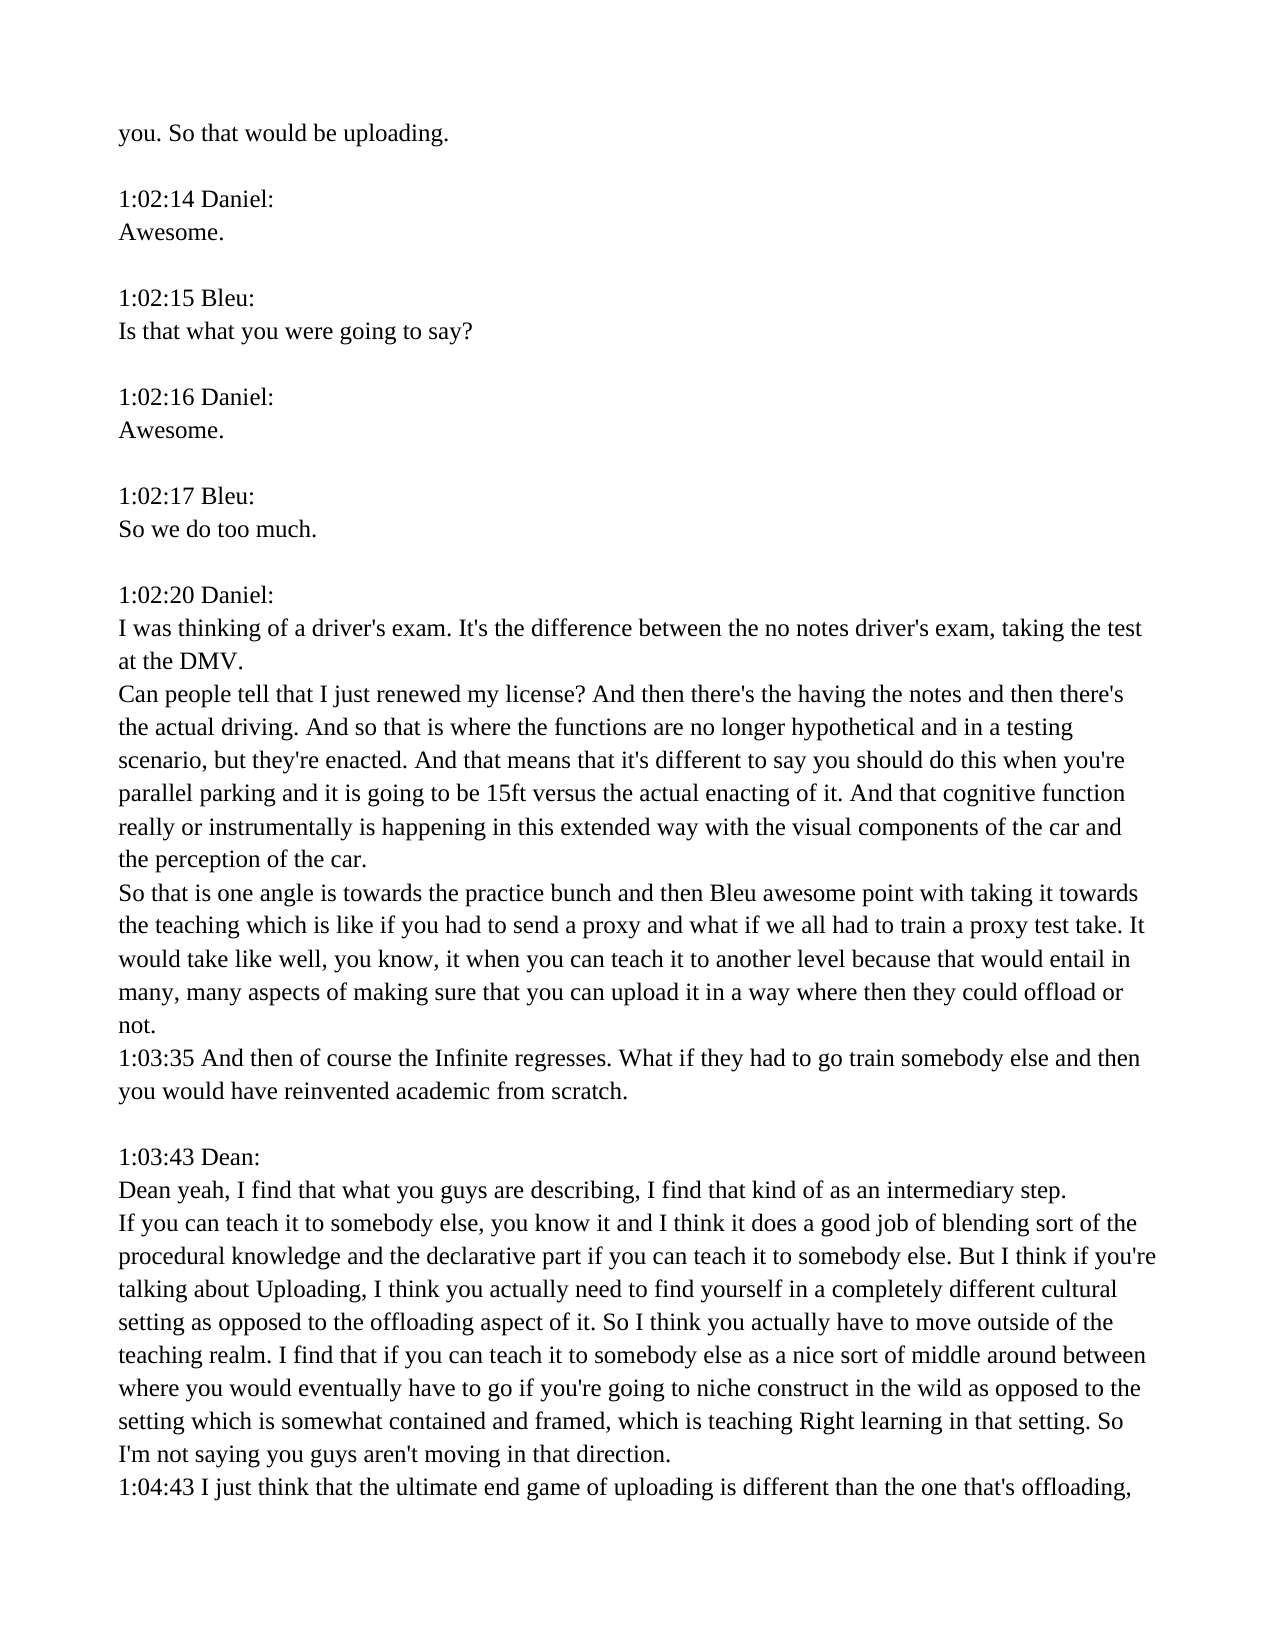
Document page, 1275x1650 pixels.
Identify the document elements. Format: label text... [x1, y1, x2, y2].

text 1:02:15 Bleu: [118, 283, 1157, 312]
text Awesome. [118, 415, 1157, 444]
text So that is one angle is towards the practice bunch and then Bleu awesome point with taking it towards the teaching which is like if you had to send a proxy and what if we all had to train a proxy test take. It would take like well, you know, it when you can teach it to another level because that would entail in many, many aspects of making sure that you can upload it in a way where then they could offload or not. [118, 878, 1157, 1038]
text 1:02:20 Daniel: [118, 580, 1157, 609]
text I was thinking of a driver's exam. It's the difference between the no notes driver's exam, taking the test at the DMV. [118, 613, 1157, 675]
text 1:02:16 Daniel: [118, 382, 1157, 411]
text So we do too much. [118, 514, 1157, 543]
text 1:02:14 Daniel: [118, 184, 1157, 213]
text 1:03:35 And then of course the Infinite regresses. What if they had to go train somebody else and then you would have reinvented academic from scratch. [118, 1043, 1157, 1104]
text If you can teach it to somebody else, you know it and I think it does a good job of blending sort of the procedural knowledge and the declarative part if you can teach it to somebody else. But I think if you're talking about Uploading, I think you actually need to find yourself in a completely different cultural setting as opposed to the offloading aspect of it. So I think you actually have to move outside of the teaching realm. I find that if you can teach it to somebody else as a nice sort of middle around between where you would eventually have to go if you're going to niche construct in the wild as opposed to the setting which is somewhat contained and framed, which is teaching Right learning in that setting. So I'm not saying you guys aren't moving in that direction. [118, 1208, 1157, 1468]
text Can people tell that I just renewed my license? And then there's the having the notes and then there's the actual driving. And so that is where the functions are no longer hypothetical and in a testing scenario, but they're enacted. And that means that it's different to say you should do this when you're parallel parking and it is going to be 15ft versus the actual enacting of it. And that cognitive function really or instrumentally is happening in this extended way with the visual components of the car and the perception of the car. [118, 679, 1157, 873]
text you. So that would be uploading. [118, 118, 1157, 147]
text 1:02:17 Bleu: [118, 481, 1157, 510]
text Dean yeah, I find that what you guys are describing, I find that kind of as an intermediary step. [118, 1175, 1157, 1203]
text 1:03:43 Dean: [118, 1142, 1157, 1171]
text Awesome. [118, 217, 1157, 246]
text 1:04:43 I just think that the ultimate end game of uploading is different than the one that's offloading, [118, 1472, 1157, 1501]
text Is that what you were going to say? [118, 316, 1157, 345]
